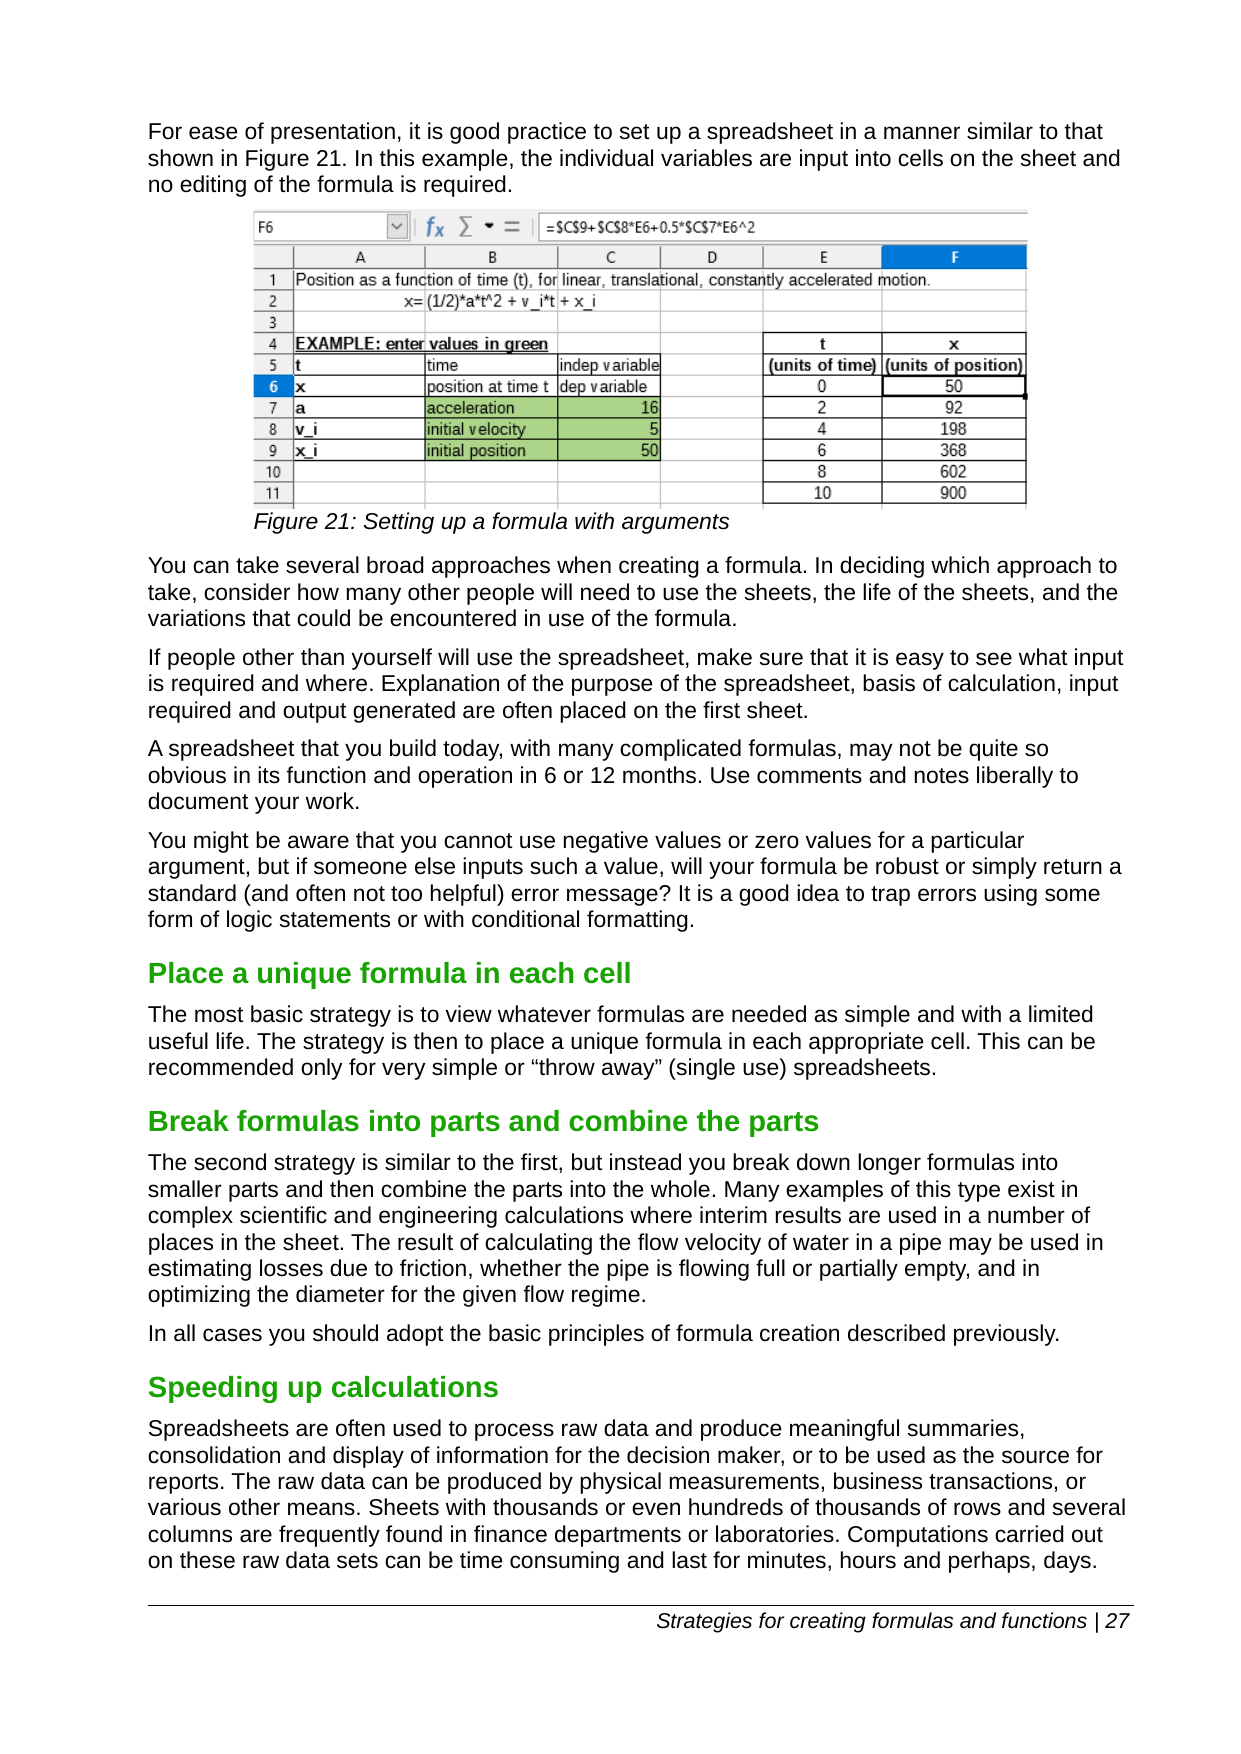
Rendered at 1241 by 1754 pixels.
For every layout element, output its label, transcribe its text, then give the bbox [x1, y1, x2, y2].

text In all cases you should adopt the basic principles of formula creation described previously. [148, 1320, 1134, 1346]
subtitle Break formulas into parts and combine the parts [148, 1104, 1134, 1138]
text If people other than yourself will use the spreadsheet, make sure that it is easy to see what input is required and where. Explanation of the purpose of the spreadsheet, basis of calculation, input required and output generated are often placed on the first sheet. [148, 644, 1134, 723]
text Spreadsheets are often used to process raw data and produce meaningful summaries, consolidation and display of information for the decision maker, or to be used as the source for reports. The raw data can be produced by physical measurements, business transactions, or various other means. Sheets with thousands or even hundreds of thousands of rows and several columns are frequently found in finance departments or laboratories. Computations carried out on these raw data sets can be time consuming and last for minutes, hours and perhaps, days. [148, 1415, 1134, 1573]
text Figure 21: Setting up a formula with arguments [253, 509, 1028, 534]
picture [253, 209, 1028, 509]
text The second strategy is similar to the first, but instead you break down longer formulas into smaller parts and then combine the parts into the whole. Many examples of this type exist in complex scientific and engineering calculations where interim results are used in a number of places in the sheet. The result of calculating the flow velocity of water in a pipe may be used in estimating losses due to friction, whether the pipe is flowing full or partially empty, and in optimizing the diameter for the given flow regime. [148, 1149, 1134, 1307]
text The most basic strategy is to view whatever formulas are needed as simple and with a limited useful life. The strategy is then to place a unique formula in each appropriate cell. This can be recommended only for very simple or “throw away” (single use) spreadsheets. [148, 1001, 1134, 1080]
text You might be aware that you cannot use negative values or zero values for a particular argument, but if someone else inputs such a value, will your formula be robust or simply return a standard (and often not too helpful) error message? It is a good idea to trap errors using some form of logic statements or with conditional formatting. [148, 827, 1134, 932]
subtitle Speeding up calculations [148, 1370, 1134, 1403]
text For ease of presentation, it is good practice to set up a spreadsheet in a manner similar to that shown in Figure 21. In this example, the individual variables are input into cells on the sheet and no editing of the formula is required. [148, 118, 1134, 197]
text A spreadsheet that you build today, with many complicated formulas, may not be quite so obvious in its function and operation in 6 or 12 months. Use comments and notes liberally to document your work. [148, 735, 1134, 814]
text You can take several broad approaches when creating a formula. In deciding which approach to take, consider how many other people will need to use the sheets, the life of the sheets, and the variations that could be encountered in use of the formula. [148, 552, 1134, 631]
subtitle Place a unique formula in each cell [148, 956, 1134, 989]
